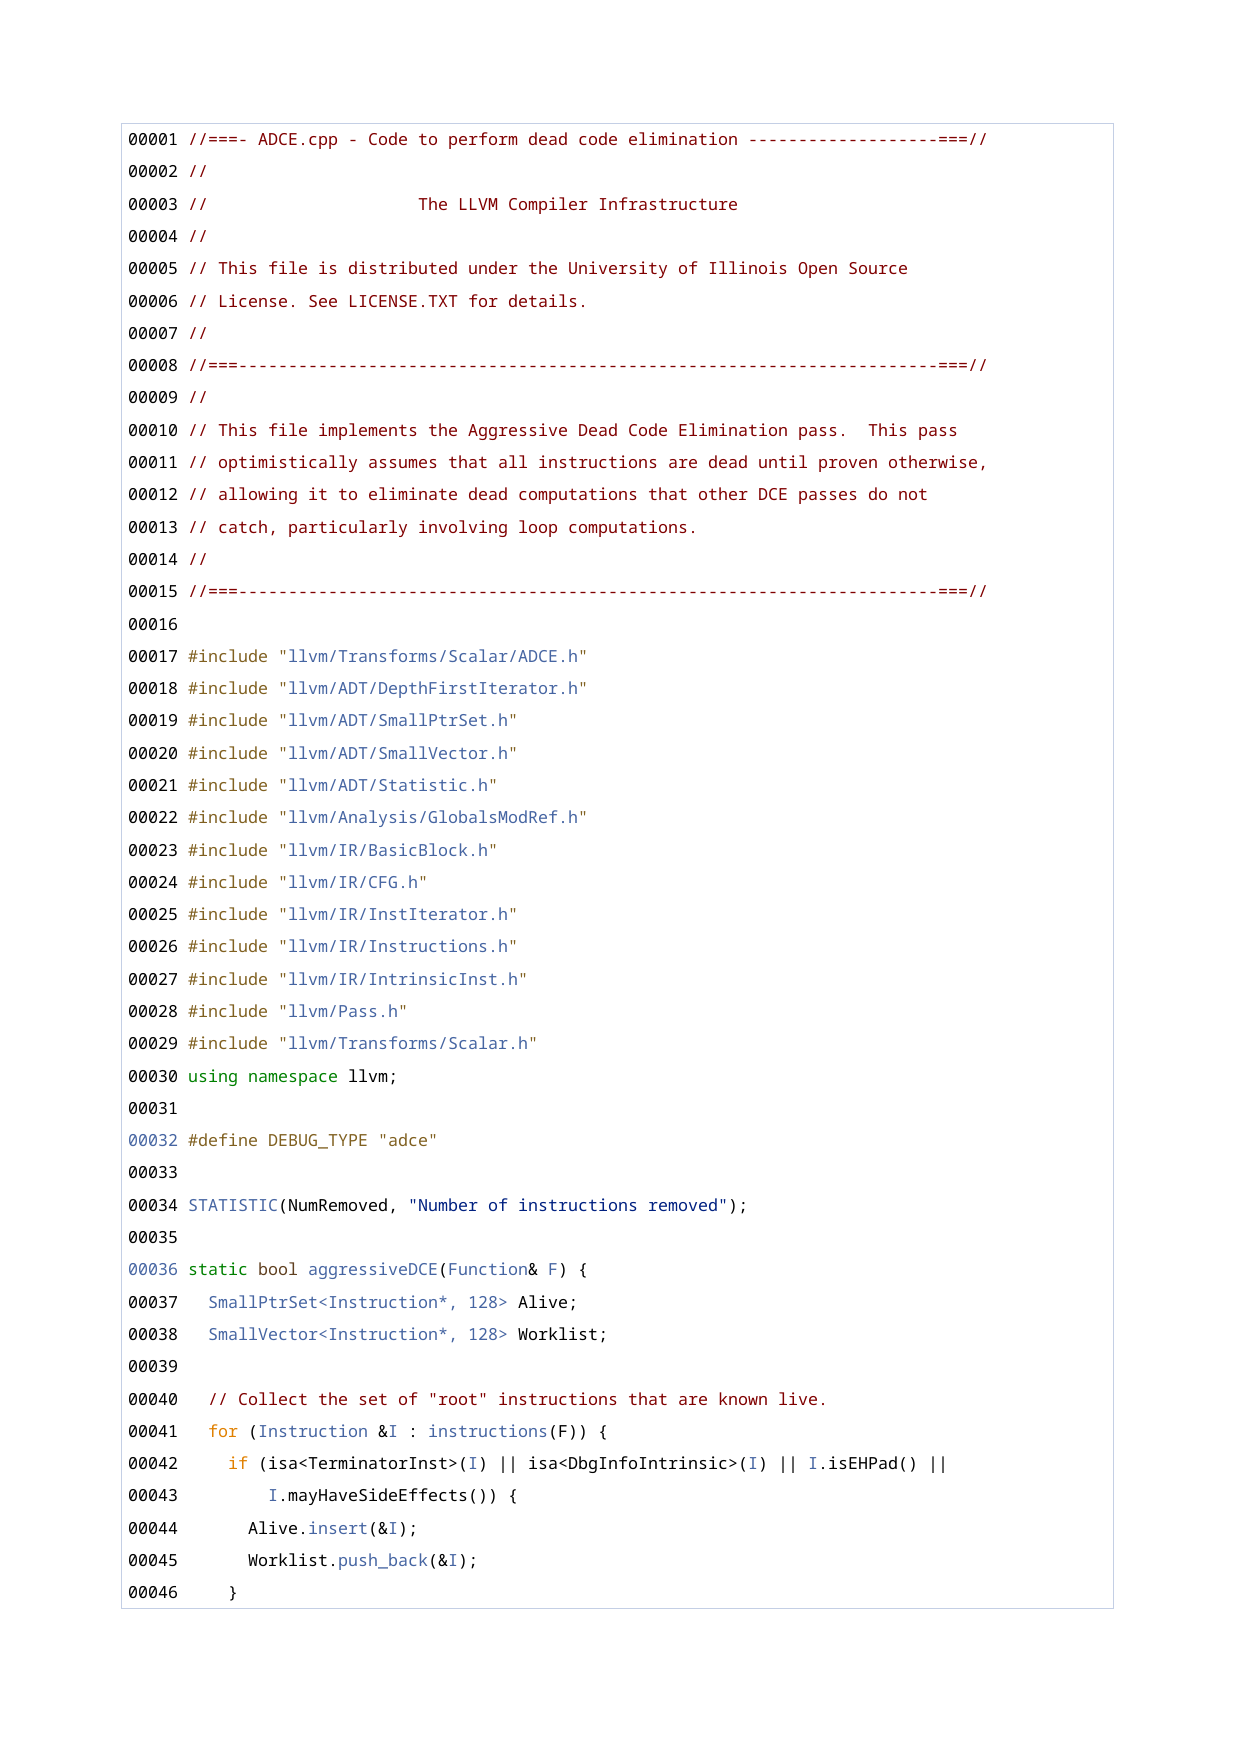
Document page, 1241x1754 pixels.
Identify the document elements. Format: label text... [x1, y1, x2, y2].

text 00029 #include "llvm/Transforms/Scalar.h" [122, 1027, 1113, 1055]
text 00003 // The LLVM Compiler Infrastructure [122, 187, 1113, 215]
text 00022 #include "llvm/Analysis/GlobalsModRef.h" [122, 801, 1113, 829]
text 00036 static bool aggressiveDCE(Function& F) { [122, 1253, 1113, 1281]
text 00032 #define DEBUG_TYPE "adce" [122, 1124, 1113, 1152]
text 00011 // optimistically assumes that all instructions are dead until proven otherwise, [122, 446, 1113, 473]
text 00045 Worklist.push_back(&I); [122, 1544, 1113, 1571]
text 00005 // This file is distributed under the University of Illinois Open Source [122, 252, 1113, 280]
text 00044 Alive.insert(&I); [122, 1511, 1113, 1539]
text 00046 } [122, 1576, 1113, 1608]
text 00018 #include "llvm/ADT/DepthFirstIterator.h" [122, 672, 1113, 699]
text 00039 [122, 1350, 1113, 1378]
text 00038 SmallVector<Instruction*, 128> Worklist; [122, 1318, 1113, 1345]
text 00002 // [122, 155, 1113, 183]
text 00043 I.mayHaveSideEffects()) { [122, 1479, 1113, 1507]
text 00007 // [122, 317, 1113, 344]
text 00006 // License. See LICENSE.TXT for details. [122, 284, 1113, 312]
text 00019 #include "llvm/ADT/SmallPtrSet.h" [122, 704, 1113, 732]
text 00031 [122, 1092, 1113, 1119]
text 00042 if (isa<TerminatorInst>(I) || isa<DbgInfoIntrinsic>(I) || I.isEHPad() || [122, 1447, 1113, 1474]
text 00041 for (Instruction &I : instructions(F)) { [122, 1414, 1113, 1442]
text 00028 #include "llvm/Pass.h" [122, 995, 1113, 1022]
text 00033 [122, 1156, 1113, 1184]
text 00037 SmallPtrSet<Instruction*, 128> Alive; [122, 1285, 1113, 1313]
text 00023 #include "llvm/IR/BasicBlock.h" [122, 833, 1113, 861]
text 00001 //===- ADCE.cpp - Code to perform dead code elimination -------------------===// [122, 124, 1113, 151]
text 00025 #include "llvm/IR/InstIterator.h" [122, 898, 1113, 926]
text 00035 [122, 1221, 1113, 1248]
text 00012 // allowing it to eliminate dead computations that other DCE passes do not [122, 478, 1113, 506]
text 00020 #include "llvm/ADT/SmallVector.h" [122, 736, 1113, 764]
text 00034 STATISTIC(NumRemoved, "Number of instructions removed"); [122, 1188, 1113, 1216]
text 00024 #include "llvm/IR/CFG.h" [122, 866, 1113, 893]
text 00027 #include "llvm/IR/IntrinsicInst.h" [122, 962, 1113, 990]
text 00026 #include "llvm/IR/Instructions.h" [122, 930, 1113, 958]
text 00017 #include "llvm/Transforms/Scalar/ADCE.h" [122, 639, 1113, 667]
text 00010 // This file implements the Aggressive Dead Code Elimination pass. This pass [122, 413, 1113, 441]
text 00021 #include "llvm/ADT/Statistic.h" [122, 769, 1113, 796]
text 00015 //===----------------------------------------------------------------------===// [122, 575, 1113, 603]
text 00013 // catch, particularly involving loop computations. [122, 510, 1113, 538]
text 00016 [122, 607, 1113, 635]
text 00014 // [122, 543, 1113, 570]
text 00004 // [122, 220, 1113, 247]
text 00040 // Collect the set of "root" instructions that are known live. [122, 1382, 1113, 1410]
text 00008 //===----------------------------------------------------------------------===// [122, 349, 1113, 377]
text 00009 // [122, 381, 1113, 409]
text 00030 using namespace llvm; [122, 1059, 1113, 1087]
